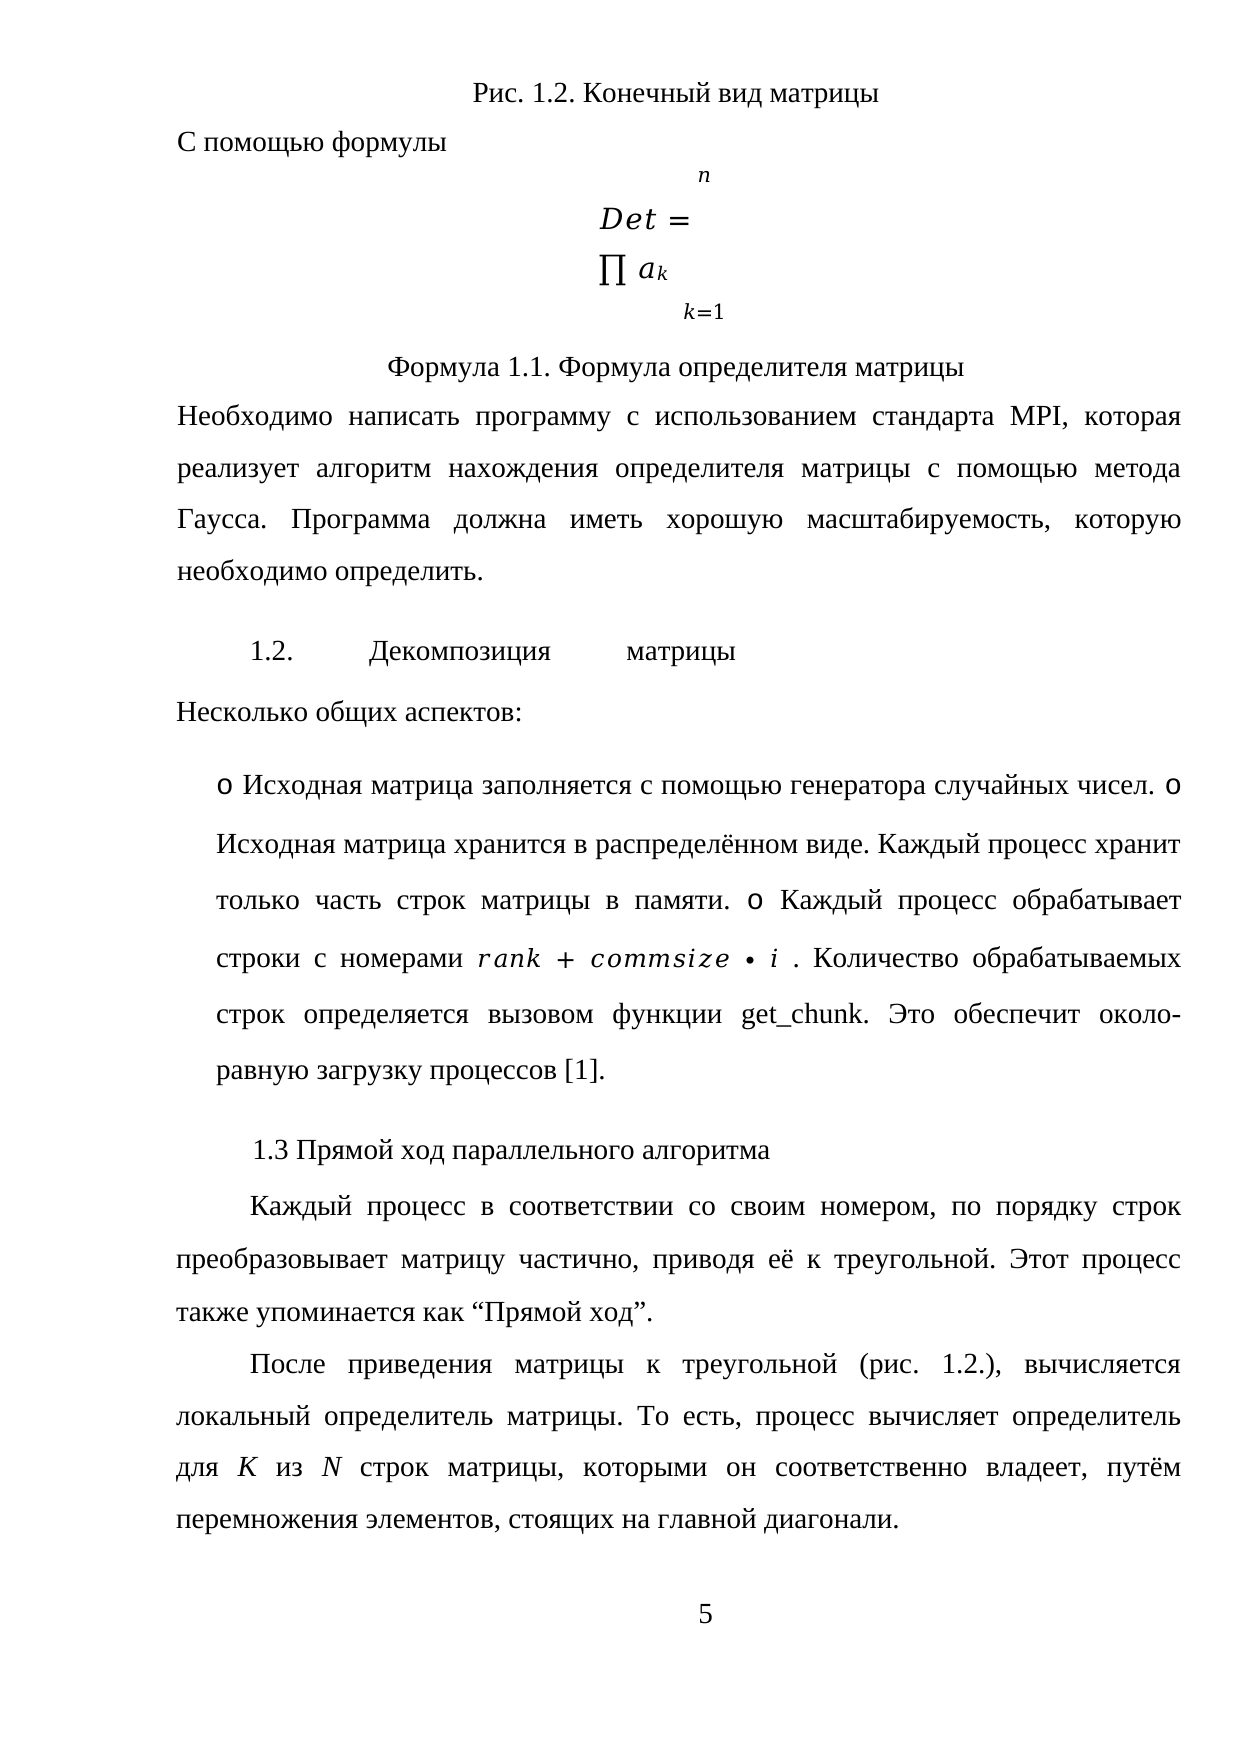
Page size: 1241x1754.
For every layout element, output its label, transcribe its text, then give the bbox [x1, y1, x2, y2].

text 𝑛 𝐷𝑒𝑡 = ∏ 𝑎𝑘 [597, 162, 759, 285]
text 1.2. Декомпозиция матрицы Несколько общих аспектов: [176, 633, 736, 728]
text o Исходная матрица заполняется с помощью генератора случайных чисел. o Исходная матрица хранится в распределённом виде. Каждый процесс хранит только часть строк матрицы в памяти. o Каждый процесс обрабатывает строки с номерами 𝑟𝑎𝑛𝑘 + 𝑐𝑜𝑚𝑚𝑠𝑖𝑧𝑒 ∙ 𝑖 . Количество обрабатываемых строк определяется вызовом функции get_chunk. Это обеспечит около-равную загрузку процессов [1]. [216, 767, 1182, 1086]
text 𝑘=1 [219, 299, 1188, 324]
text Формула 1.1. Формула определителя матрицы [177, 349, 1181, 382]
text 1.3 Прямой ход параллельного алгоритма [252, 1132, 1182, 1166]
text Рис. 1.2. Конечный вид матрицы [177, 75, 1181, 108]
text С помощью формулы [177, 124, 1182, 158]
text Необходимо написать программу с использованием стандарта MPI, которая реализует алгоритм нахождения определителя матрицы с помощью метода Гаусса. Программа должна иметь хорошую масштабируемость, которую необходимо определить. [177, 398, 1182, 586]
text После приведения матрицы к треугольной (рис. 1.2.), вычисляется локальный определитель матрицы. То есть, процесс вычисляет определитель для K из N строк матрицы, которыми он соответственно владеет, путём перемножения элементов, стоящих на главной диагонали. [176, 1346, 1182, 1534]
text Каждый процесс в соответствии со своим номером, по порядку строк преобразовывает матрицу частично, приводя её к треугольной. Этот процесс также упоминается как “Прямой ход”. [176, 1188, 1182, 1327]
